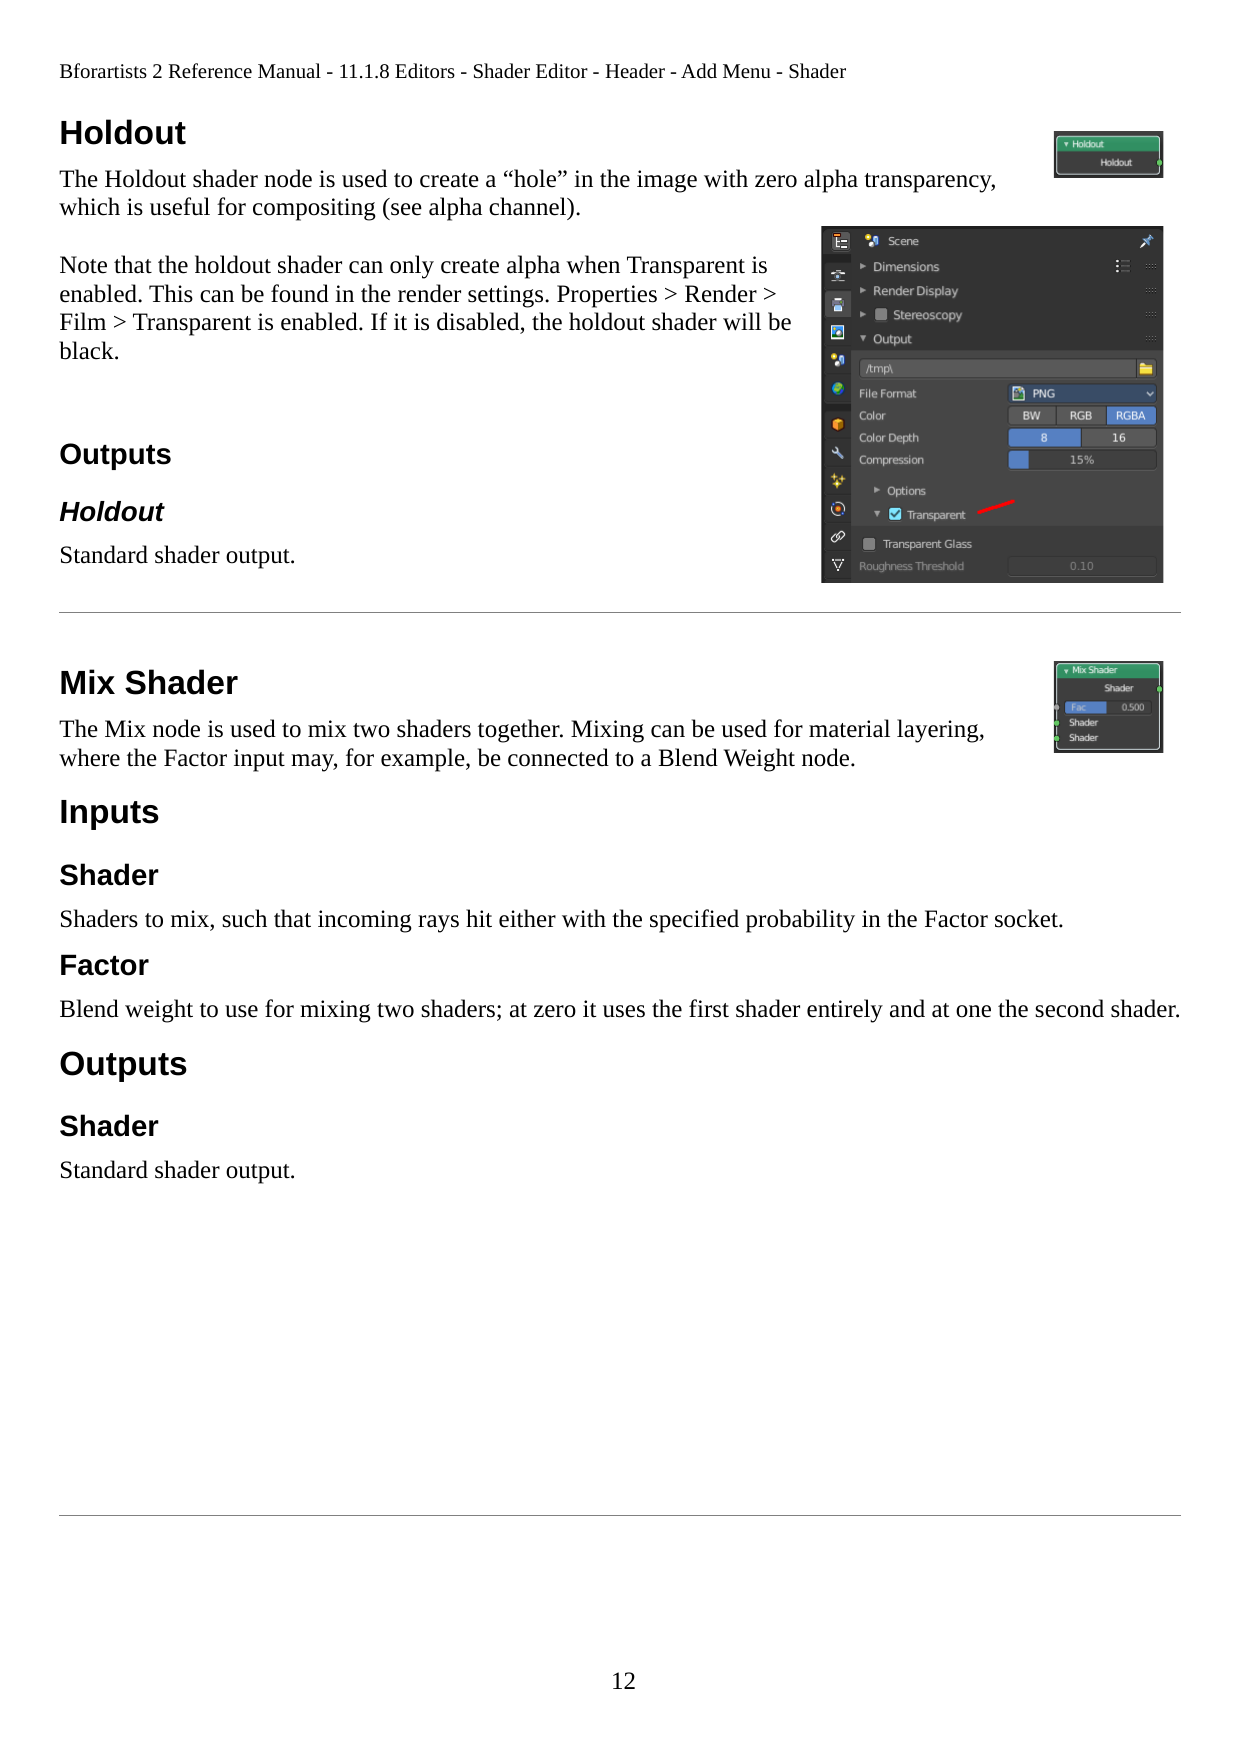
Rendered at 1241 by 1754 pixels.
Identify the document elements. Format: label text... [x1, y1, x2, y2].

subtitle [1164, 437, 1181, 471]
subtitle Outputs [59, 1043, 1181, 1082]
subtitle [1164, 496, 1181, 528]
subtitle Outputs [59, 437, 821, 471]
subtitle Inputs [59, 792, 1181, 831]
subtitle [1164, 663, 1181, 701]
text Standard shader output. [59, 1155, 1181, 1184]
subtitle Factor [59, 947, 1181, 981]
picture [1053, 131, 1164, 178]
picture [1053, 661, 1164, 753]
picture [821, 226, 1164, 583]
text The Holdout shader node is used to create a “hole” in the image with zero alpha transparency, which is useful for compositing (see alpha channel). [59, 164, 1181, 221]
subtitle Holdout [59, 496, 821, 528]
subtitle Holdout [59, 113, 1181, 151]
text Blend weight to use for mixing two shaders; at zero it uses the first shader entirely and at one the second shader. [59, 994, 1181, 1022]
subtitle Shader [59, 858, 1181, 892]
text Standard shader output. [59, 540, 821, 569]
text [1164, 540, 1181, 569]
subtitle Mix Shader [59, 663, 1053, 701]
text Shaders to mix, such that incoming rays hit either with the specified probability in the Factor socket. [59, 904, 1181, 933]
text The Mix node is used to mix two shaders together. Mixing can be used for material layering, where the Factor input may, for example, be connected to a Blend Weight node. [59, 714, 1181, 771]
subtitle Shader [59, 1109, 1181, 1143]
text Note that the holdout shader can only create alpha when Transparent is enabled. This can be found in the render settings. Properties > Render > Film > Transparent is enabled. If it is disabled, the holdout shader will be black. [59, 250, 821, 365]
